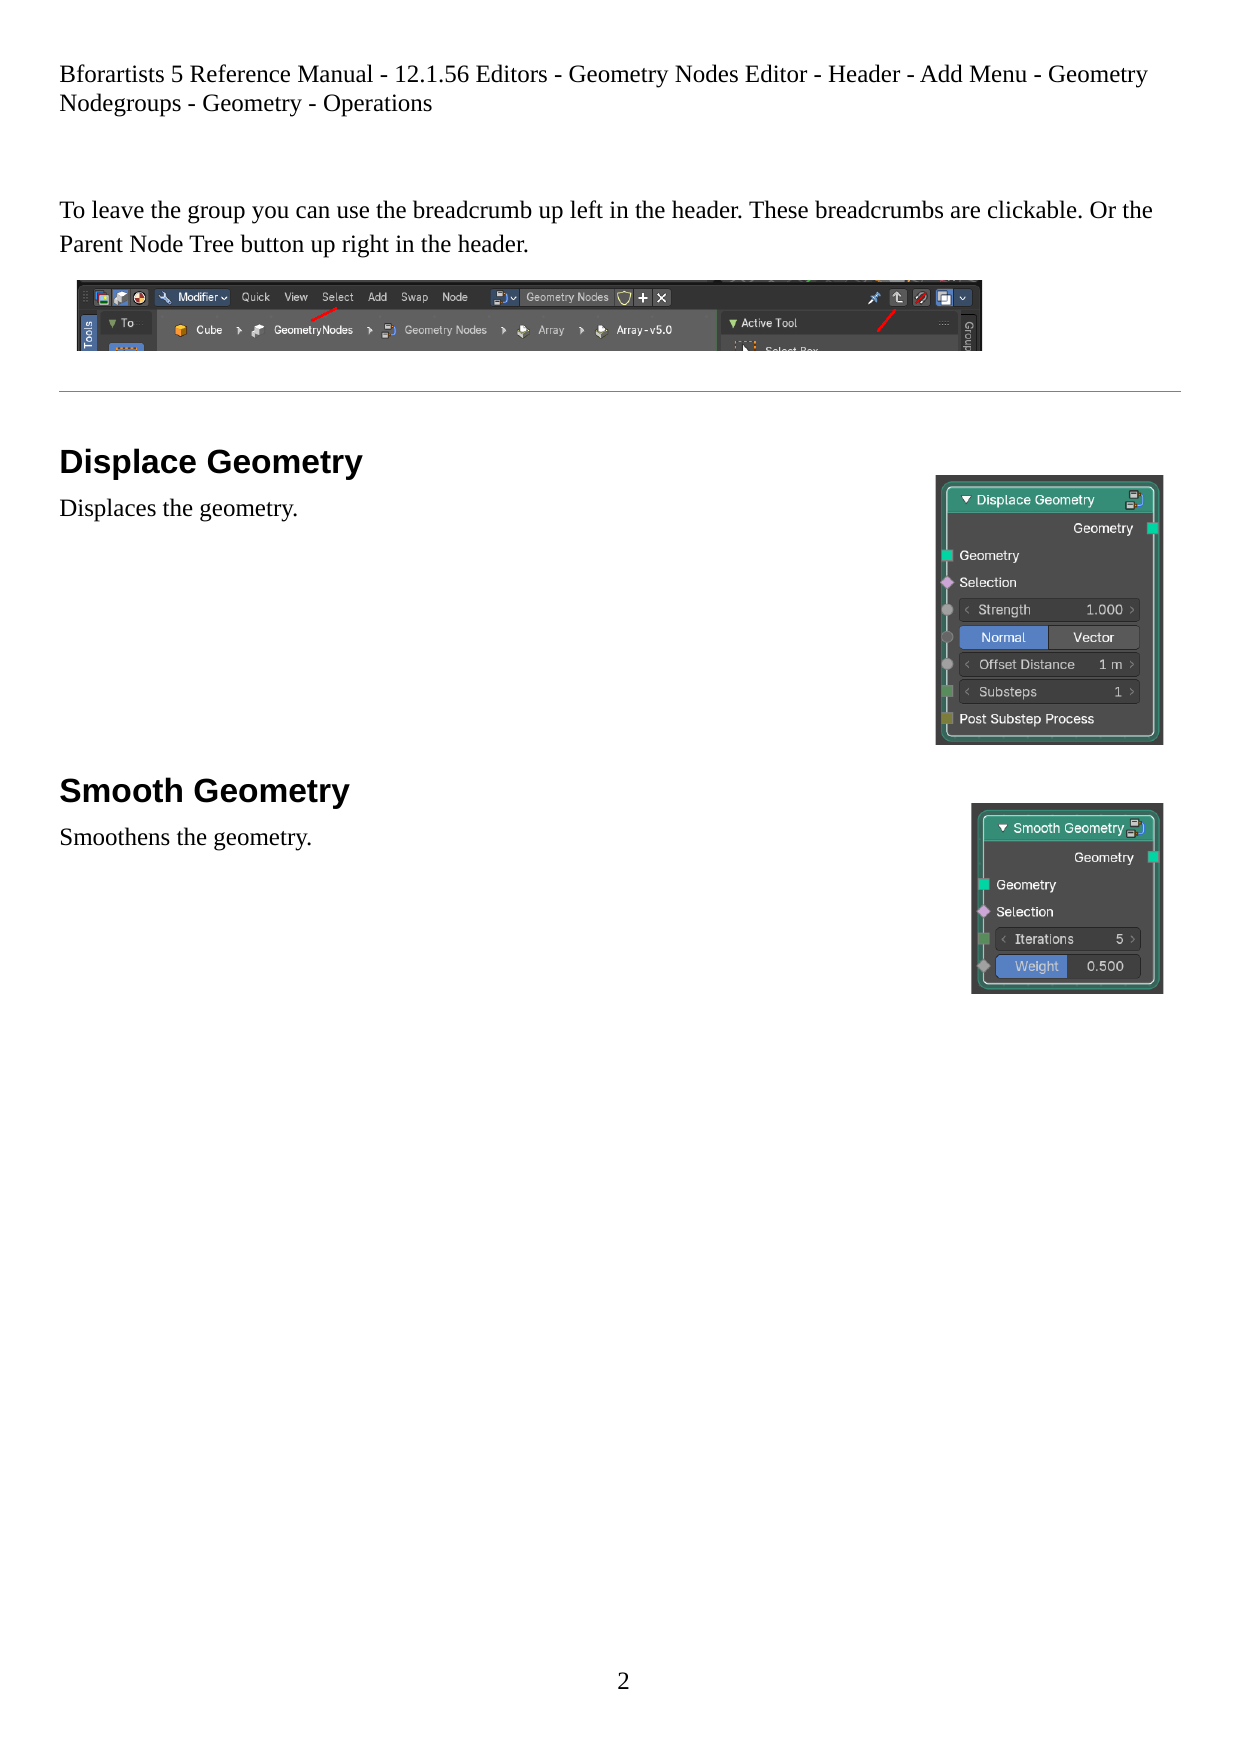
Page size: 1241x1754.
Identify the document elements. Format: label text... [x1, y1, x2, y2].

text [1164, 493, 1181, 522]
text Smoothens the geometry. [59, 822, 971, 851]
picture [935, 475, 1164, 745]
text To leave the group you can use the breadcrumb up left in the header. These breadcrumbs are clickable. Or the Parent Node Tree button up right in the header. [59, 195, 1181, 258]
picture [971, 803, 1164, 994]
subtitle Displace Geometry [59, 442, 1181, 480]
text Displaces the geometry. [59, 493, 935, 522]
text [1164, 822, 1181, 851]
subtitle Smooth Geometry [59, 771, 1181, 809]
picture [76, 280, 983, 351]
